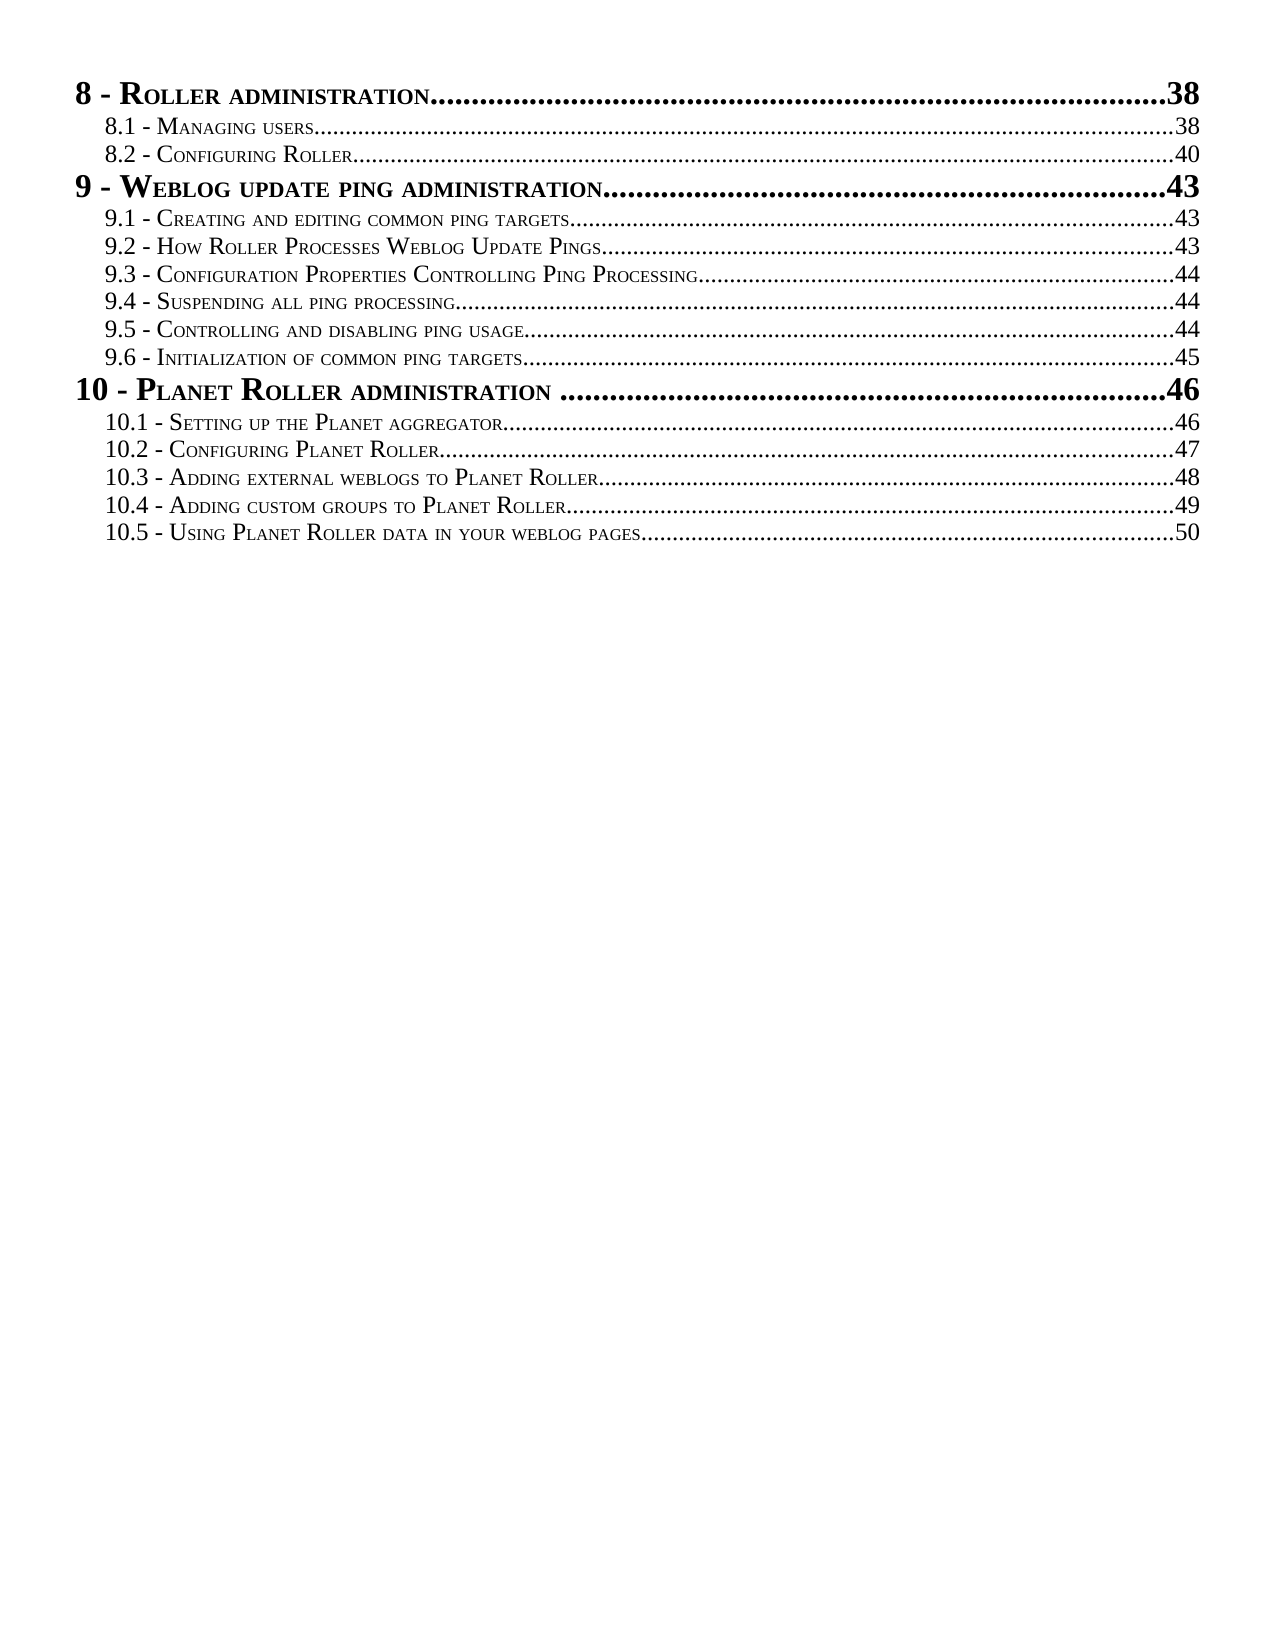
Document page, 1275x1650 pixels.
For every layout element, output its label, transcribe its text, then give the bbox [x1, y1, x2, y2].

text 9.2 - How Roller Processes Weblog Update Pings 43 [104, 232, 1200, 260]
text 8 - Roller administration 38 [75, 75, 1200, 112]
text 10.4 - Adding custom groups to Planet Roller 49 [104, 491, 1200, 518]
text 9.6 - Initialization of common ping targets 45 [104, 343, 1200, 371]
text 9.4 - Suspending all ping processing 44 [104, 287, 1200, 315]
text 10.1 - Setting up the Planet aggregator 46 [104, 408, 1200, 435]
text 9 - Weblog update ping administration 43 [75, 167, 1200, 204]
text 9.1 - Creating and editing common ping targets 43 [104, 204, 1200, 232]
text 8.2 - Configuring Roller 40 [104, 140, 1200, 167]
text 10.5 - Using Planet Roller data in your weblog pages 50 [104, 518, 1200, 546]
text 10 - Planet Roller administration 46 [75, 371, 1200, 408]
text 8.1 - Managing users 38 [104, 112, 1200, 140]
text 9.5 - Controlling and disabling ping usage 44 [104, 315, 1200, 343]
text 10.2 - Configuring Planet Roller 47 [104, 435, 1200, 463]
text 10.3 - Adding external weblogs to Planet Roller 48 [104, 463, 1200, 491]
text 9.3 - Configuration Properties Controlling Ping Processing 44 [104, 260, 1200, 287]
